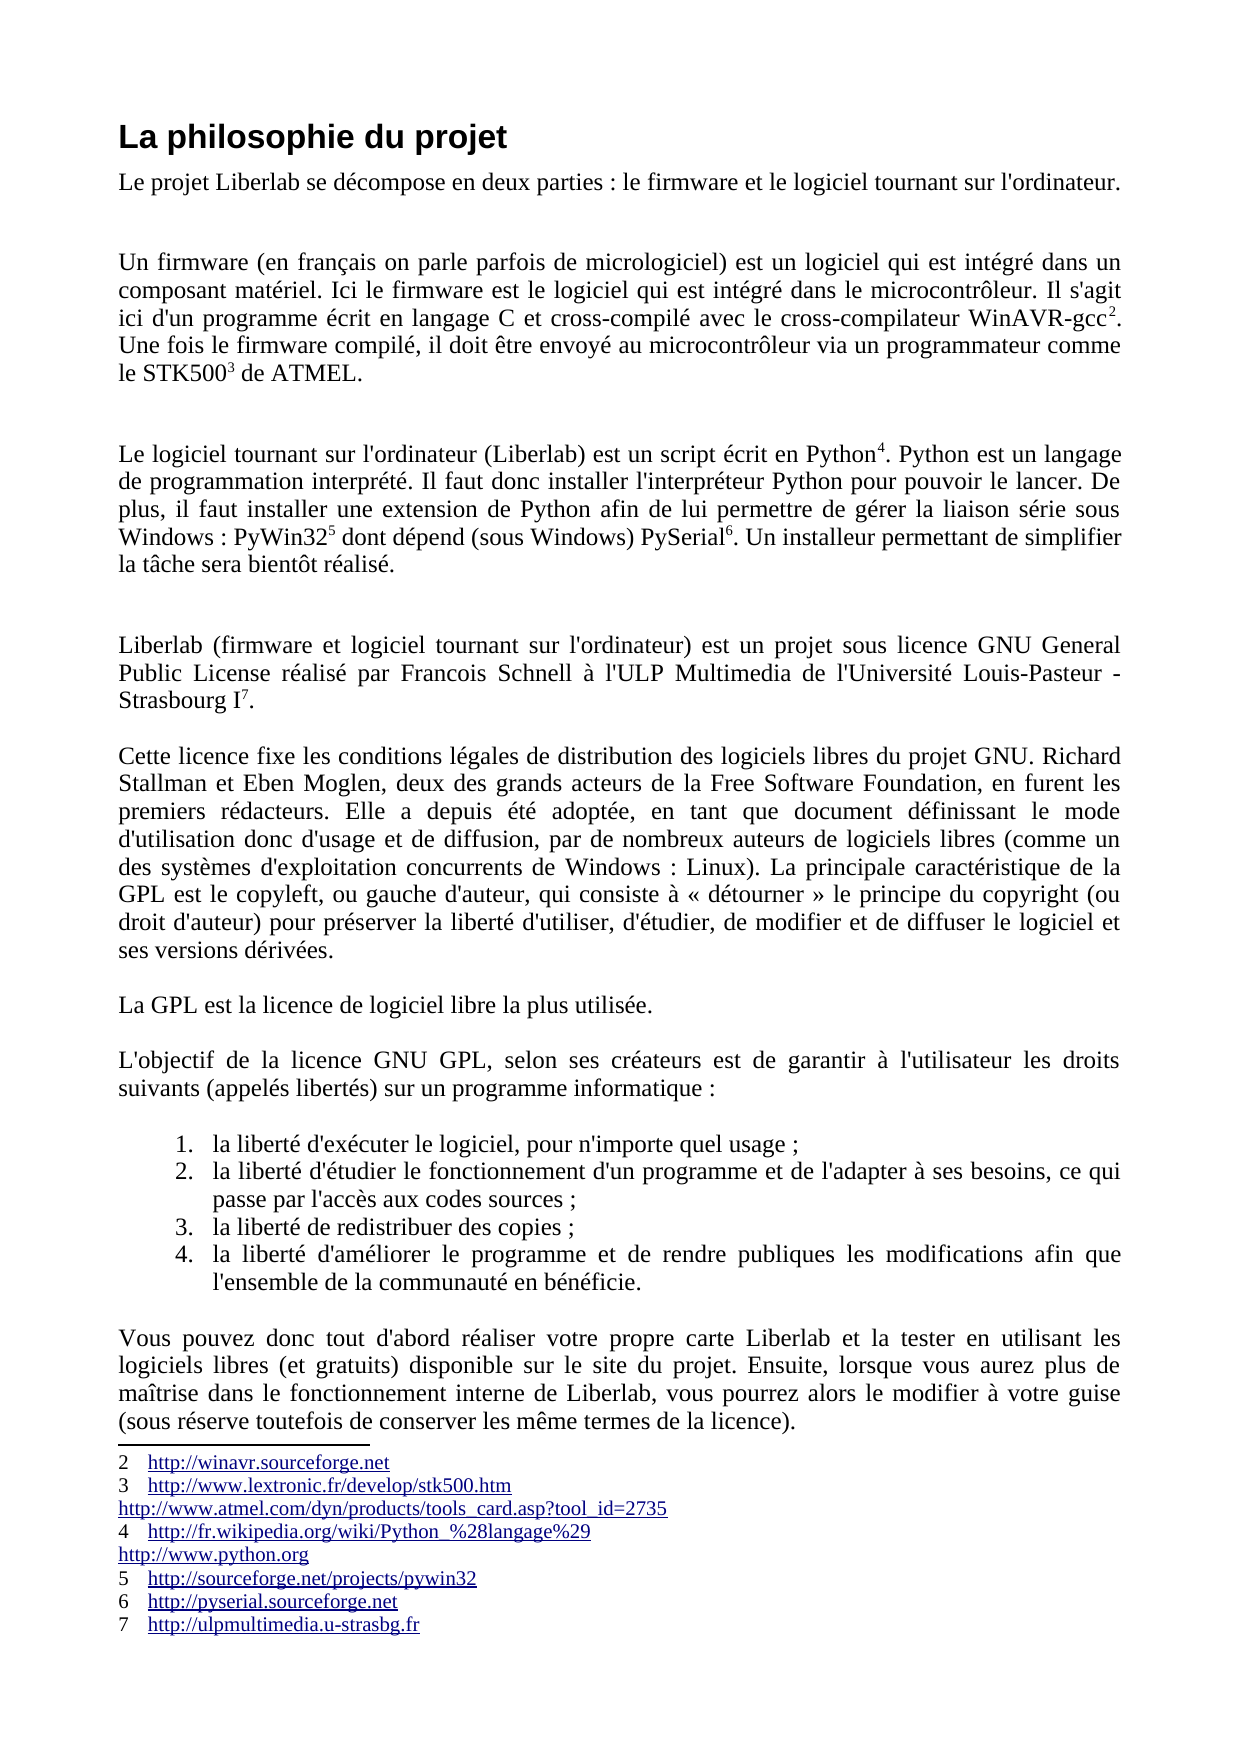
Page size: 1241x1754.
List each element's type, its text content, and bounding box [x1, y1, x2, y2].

text Le logiciel tournant sur l'ordinateur (Liberlab) est un script écrit en Python. Python est un langage de programmation interprété. Il faut donc installer l'interpréteur Python pour pouvoir le lancer. De plus, il faut installer une extension de Python afin de lui permettre de gérer la liaison série sous Windows : PyWin32 dont dépend (sous Windows) PySerial. Un installeur permettant de simplifier la tâche sera bientôt réalisé. [118, 440, 1122, 578]
text La GPL est la licence de logiciel libre la plus utilisée. [118, 991, 1122, 1019]
text Un firmware (en français on parle parfois de micrologiciel) est un logiciel qui est intégré dans un composant matériel. Ici le firmware est le logiciel qui est intégré dans le microcontrôleur. Il s'agit ici d'un programme écrit en langage C et cross-compilé avec le cross-compilateur WinAVR-gcc. Une fois le firmware compilé, il doit être envoyé au microcontrôleur via un programmateur comme le STK500 de ATMEL. [118, 248, 1122, 387]
list la liberté de redistribuer des copies ; [175, 1213, 1122, 1241]
text http://ulpmultimedia.u-strasbg.fr [118, 1613, 1122, 1636]
subtitle La philosophie du projet [118, 118, 1122, 156]
text http://www.lextronic.fr/develop/stk500.htm [118, 1474, 1122, 1497]
text L'objectif de la licence GNU GPL, selon ses créateurs est de garantir à l'utilisateur les droits suivants (appelés libertés) sur un programme informatique : [118, 1047, 1122, 1102]
text http://winavr.sourceforge.net [118, 1451, 1122, 1474]
text http://www.atmel.com/dyn/products/tools_card.asp?tool_id=2735 [118, 1497, 1122, 1520]
text Liberlab (firmware et logiciel tournant sur l'ordinateur) est un projet sous licence GNU General Public License réalisé par Francois Schnell à l'ULP Multimedia de l'Université Louis-Pasteur - Strasbourg I. [118, 631, 1122, 714]
text http://sourceforge.net/projects/pywin32 [118, 1566, 1122, 1589]
list la liberté d'étudier le fonctionnement d'un programme et de l'adapter à ses besoins, ce qui passe par l'accès aux codes sources ; [175, 1157, 1122, 1213]
list la liberté d'exécuter le logiciel, pour n'importe quel usage ; [175, 1130, 1122, 1157]
text Vous pouvez donc tout d'abord réaliser votre propre carte Liberlab et la tester en utilisant les logiciels libres (et gratuits) disponible sur le site du projet. Ensuite, lorsque vous aurez plus de maîtrise dans le fonctionnement interne de Liberlab, vous pourrez alors le modifier à votre guise (sous réserve toutefois de conserver les même termes de la licence). [118, 1324, 1122, 1434]
text Cette licence fixe les conditions légales de distribution des logiciels libres du projet GNU. Richard Stallman et Eben Moglen, deux des grands acteurs de la Free Software Foundation, en furent les premiers rédacteurs. Elle a depuis été adoptée, en tant que document définissant le mode d'utilisation donc d'usage et de diffusion, par de nombreux auteurs de logiciels libres (comme un des systèmes d'exploitation concurrents de Windows : Linux). La principale caractéristique de la GPL est le copyleft, ou gauche d'auteur, qui consiste à « détourner » le principe du copyright (ou droit d'auteur) pour préserver la liberté d'utiliser, d'étudier, de modifier et de diffuser le logiciel et ses versions dérivées. [118, 742, 1122, 963]
text http://fr.wikipedia.org/wiki/Python_%28langage%29 [118, 1520, 1122, 1543]
text http://pyserial.sourceforge.net [118, 1589, 1122, 1613]
list la liberté d'améliorer le programme et de rendre publiques les modifications afin que l'ensemble de la communauté en bénéficie. [175, 1241, 1122, 1296]
text http://www.python.org [118, 1543, 1122, 1566]
text Le projet Liberlab se décompose en deux parties : le firmware et le logiciel tournant sur l'ordinateur. [118, 168, 1122, 196]
